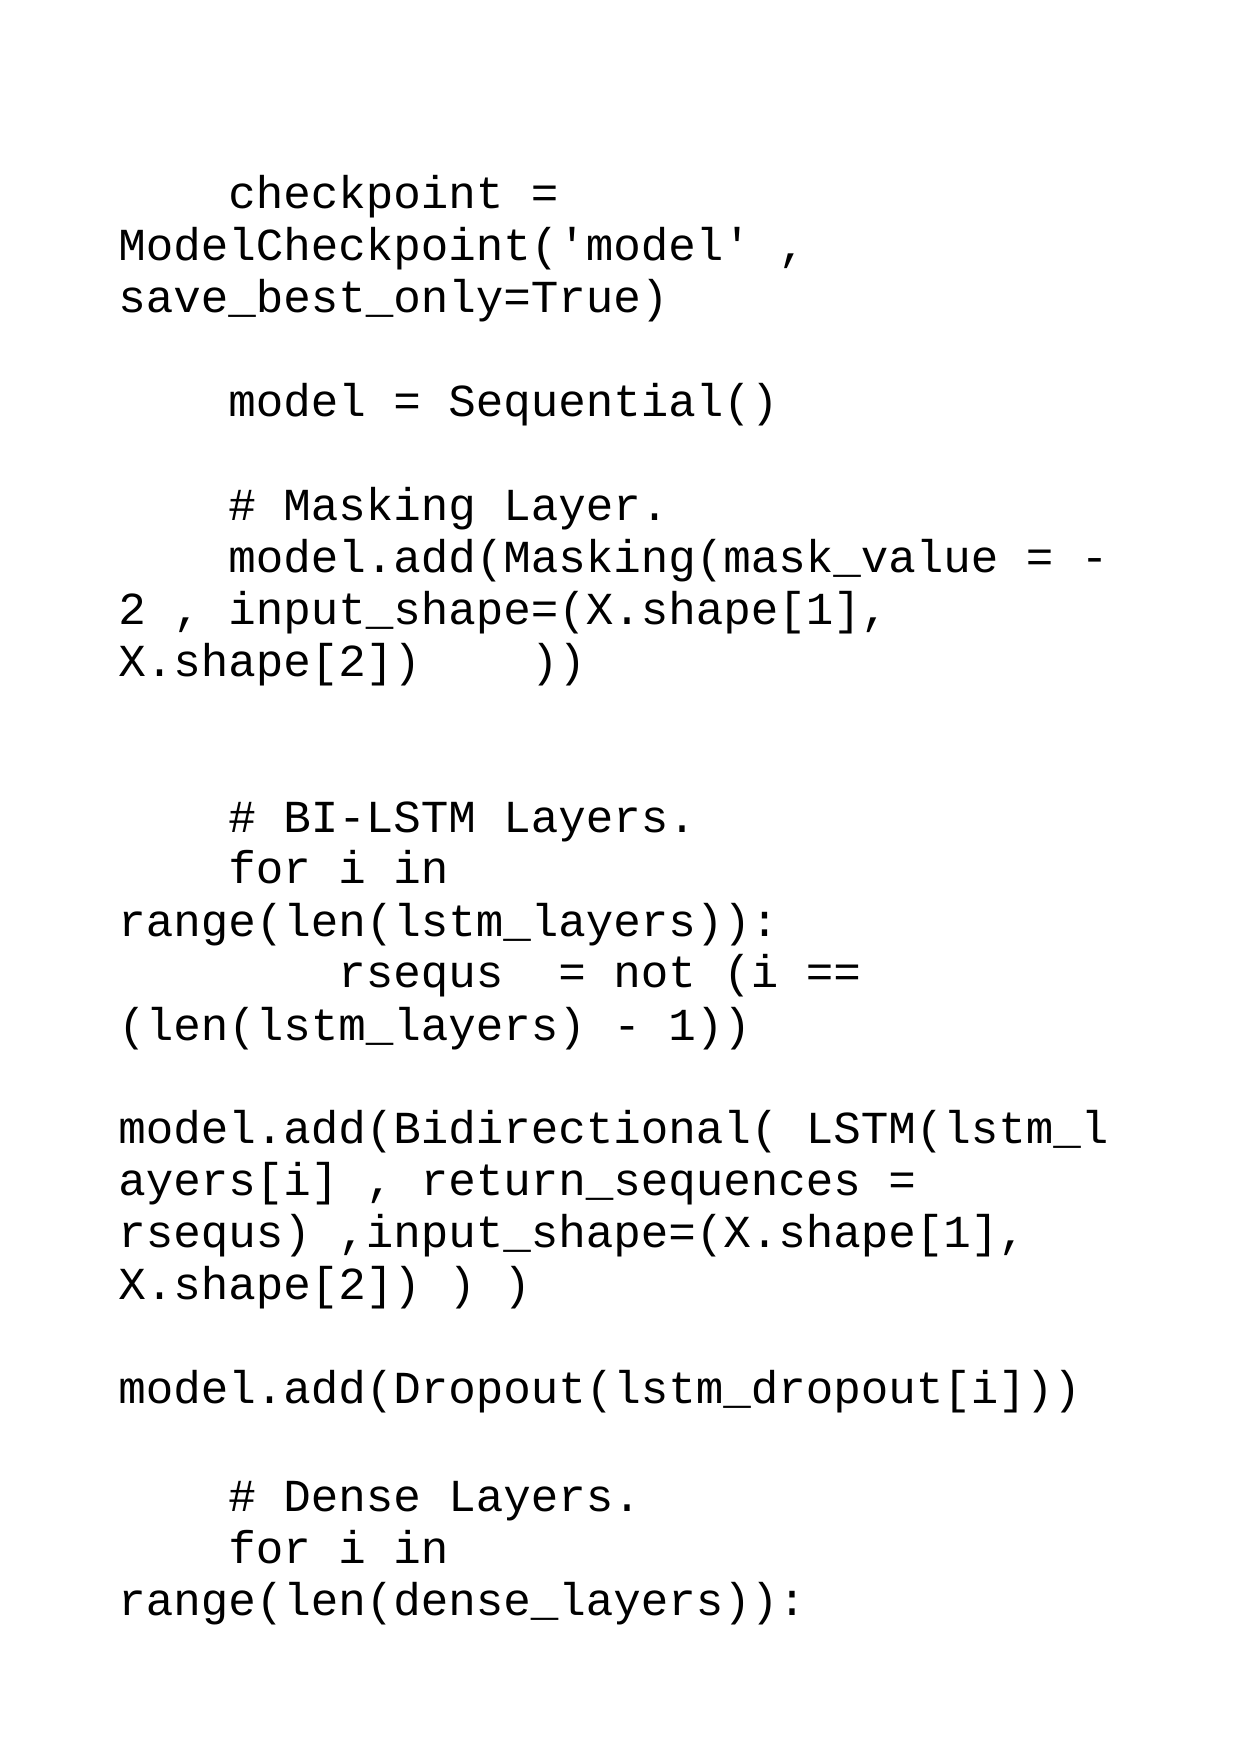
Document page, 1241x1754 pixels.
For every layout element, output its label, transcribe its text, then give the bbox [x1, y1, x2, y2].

text model.add(Dropout(lstm_dropout[i])) [118, 1314, 1122, 1418]
text rsequs = not (i == (len(lstm_layers) - 1)) [118, 950, 1122, 1054]
text # Dense Layers. [118, 1474, 1122, 1526]
text for i in range(len(dense_layers)): [118, 1526, 1122, 1629]
text for i in range(len(lstm_layers)): [118, 846, 1122, 950]
text # BI-LSTM Layers. [118, 794, 1122, 846]
text model = Sequential() [118, 378, 1122, 430]
text checkpoint = ModelCheckpoint('model' , save_best_only=True) [118, 170, 1122, 326]
text # Masking Layer. [118, 482, 1122, 534]
text model.add(Bidirectional( LSTM(lstm_layers[i] , return_sequences = rsequs) ,input_shape=(X.shape[1], X.shape[2]) ) ) [118, 1054, 1122, 1314]
text model.add(Masking(mask_value = -2 , input_shape=(X.shape[1], X.shape[2]) )) [118, 534, 1122, 690]
